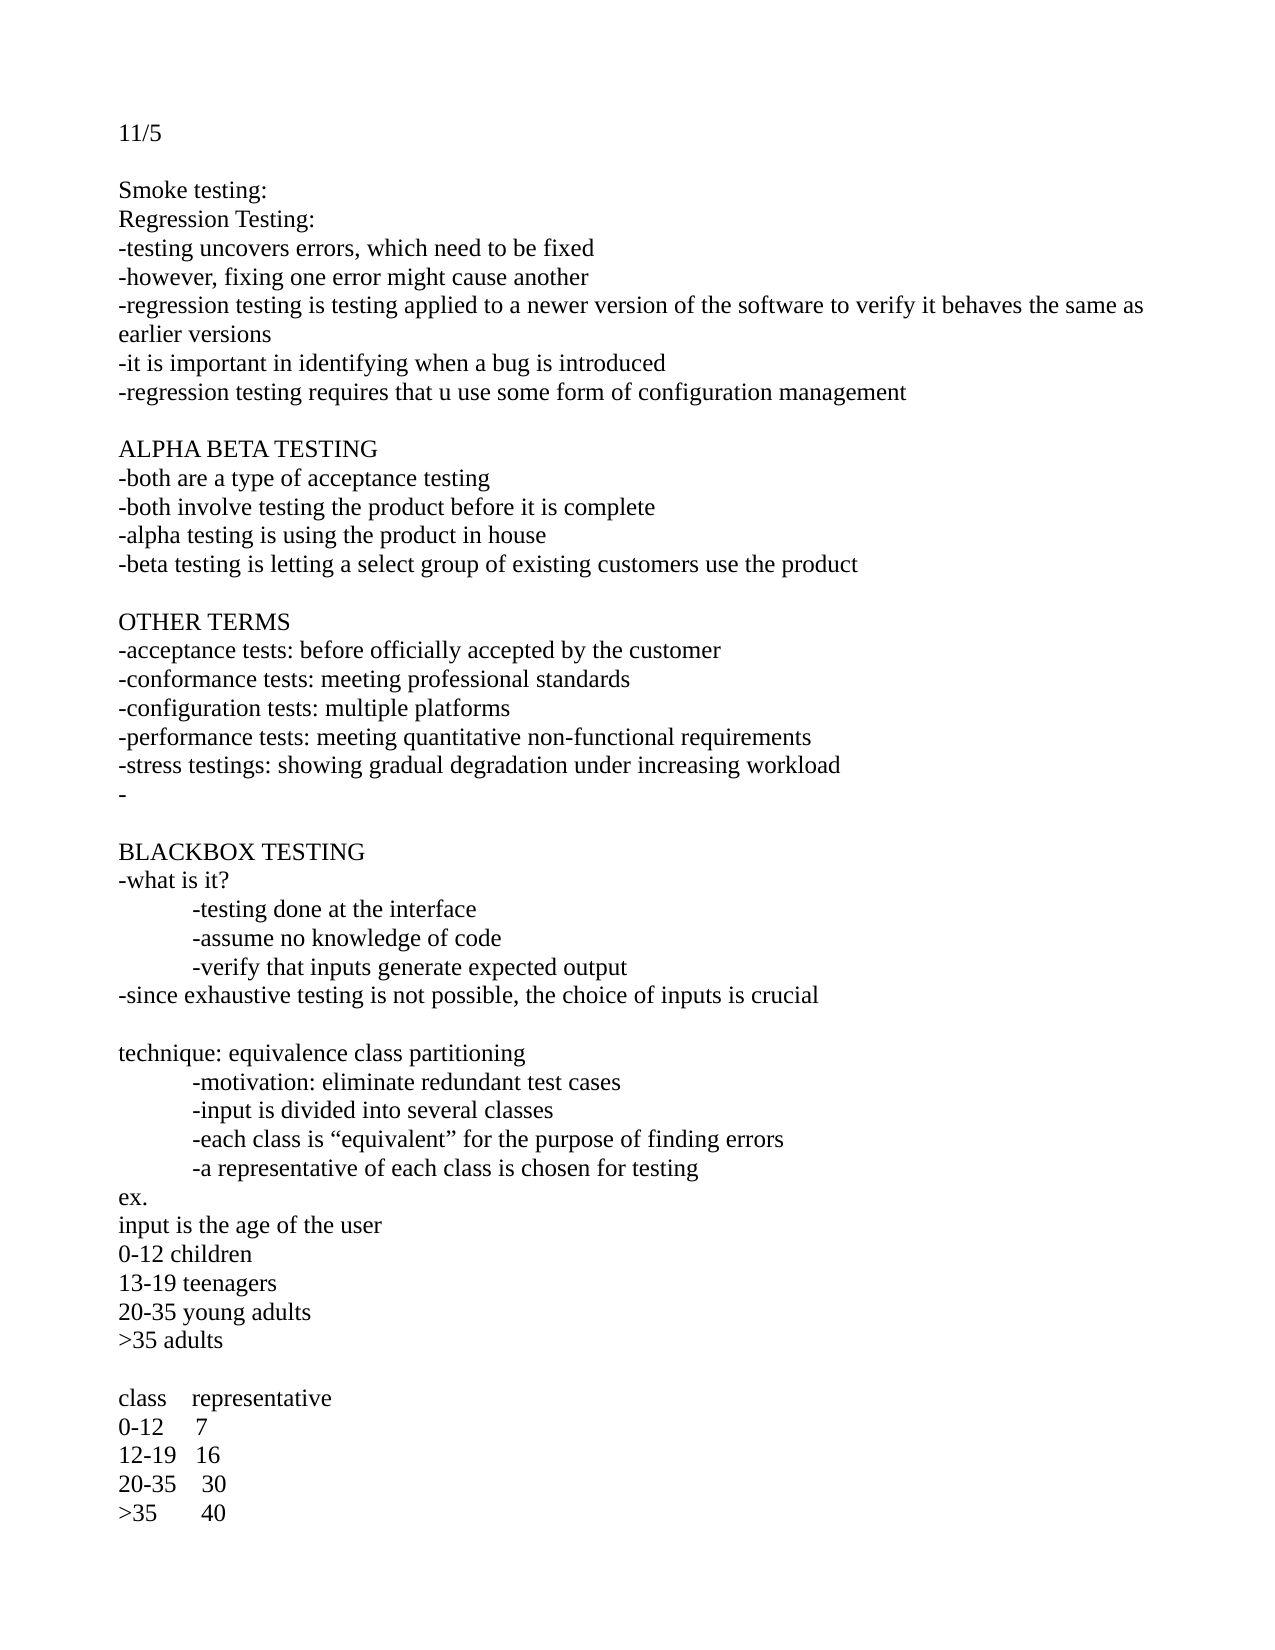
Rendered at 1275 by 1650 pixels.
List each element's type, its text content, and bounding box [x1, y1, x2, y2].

text Smoke testing: [118, 176, 1157, 204]
text -regression testing requires that u use some form of configuration management [118, 377, 1157, 406]
text >35 40 [118, 1498, 1157, 1527]
text -assume no knowledge of code [118, 923, 1157, 952]
text -beta testing is letting a select group of existing customers use the product [118, 549, 1157, 578]
text -performance tests: meeting quantitative non-functional requirements [118, 722, 1157, 751]
text 13-19 teenagers [118, 1268, 1157, 1297]
text -stress testings: showing gradual degradation under increasing workload [118, 751, 1157, 779]
text -each class is “equivalent” for the purpose of finding errors [118, 1124, 1157, 1153]
text -input is divided into several classes [118, 1096, 1157, 1124]
text 11/5 [118, 118, 1157, 147]
text -since exhaustive testing is not possible, the choice of inputs is crucial [118, 981, 1157, 1009]
text ex. [118, 1182, 1157, 1211]
text BLACKBOX TESTING [118, 837, 1157, 866]
text -motivation: eliminate redundant test cases [118, 1067, 1157, 1096]
text -configuration tests: multiple platforms [118, 693, 1157, 722]
text technique: equivalence class partitioning [118, 1038, 1157, 1067]
text -conformance tests: meeting professional standards [118, 664, 1157, 693]
text 12-19 16 [118, 1441, 1157, 1469]
text -a representative of each class is chosen for testing [118, 1153, 1157, 1182]
text -testing done at the interface [118, 894, 1157, 923]
text >35 adults [118, 1326, 1157, 1354]
text - [118, 779, 1157, 808]
text 20-35 young adults [118, 1297, 1157, 1326]
text -it is important in identifying when a bug is introduced [118, 348, 1157, 377]
text 0-12 children [118, 1239, 1157, 1268]
text -acceptance tests: before officially accepted by the customer [118, 636, 1157, 664]
text -alpha testing is using the product in house [118, 521, 1157, 549]
text class representative [118, 1383, 1157, 1412]
text -both are a type of acceptance testing [118, 463, 1157, 492]
text -regression testing is testing applied to a newer version of the software to verify it behaves the same as earlier versions [118, 291, 1157, 348]
text -what is it? [118, 866, 1157, 894]
text Regression Testing: [118, 204, 1157, 233]
text 0-12 7 [118, 1412, 1157, 1441]
text input is the age of the user [118, 1211, 1157, 1239]
text -verify that inputs generate expected output [118, 952, 1157, 981]
text 20-35 30 [118, 1469, 1157, 1498]
text -testing uncovers errors, which need to be fixed [118, 233, 1157, 262]
text ALPHA BETA TESTING [118, 434, 1157, 463]
text OTHER TERMS [118, 607, 1157, 636]
text -however, fixing one error might cause another [118, 262, 1157, 291]
text -both involve testing the product before it is complete [118, 492, 1157, 521]
